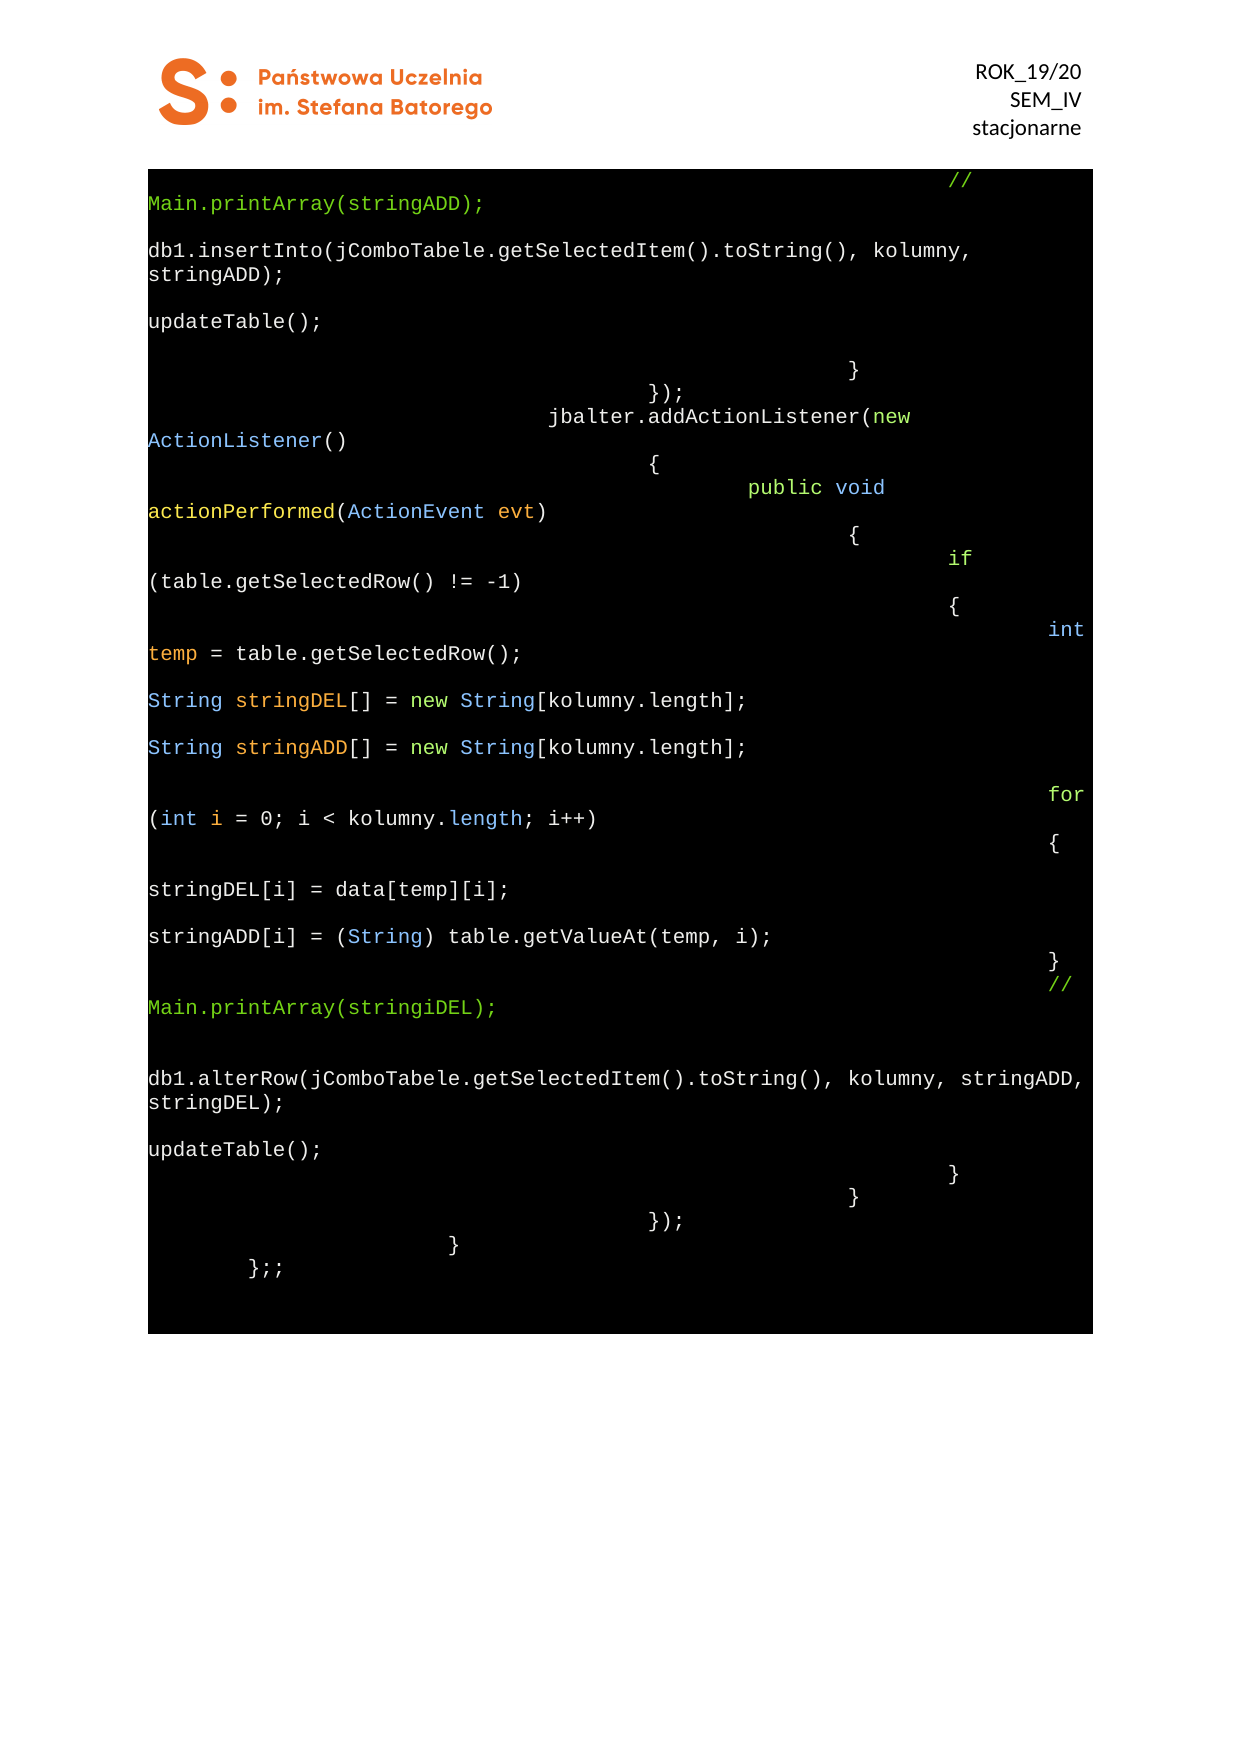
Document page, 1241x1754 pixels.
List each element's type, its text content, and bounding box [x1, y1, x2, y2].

text if (table.getSelectedRow() != -1) [148, 548, 1093, 595]
text db1.insertInto(jComboTabele.getSelectedItem().toString(), kolumny, stringADD); [148, 217, 1093, 288]
text } [148, 1234, 1093, 1257]
text jbalter.addActionListener(new ActionListener() [148, 406, 1093, 453]
text }); [148, 382, 1093, 406]
text updateTable(); [148, 1115, 1093, 1163]
text int temp = table.getSelectedRow(); [148, 619, 1093, 666]
text for (int i = 0; i < kolumny.length; i++) [148, 784, 1093, 832]
text } [148, 1163, 1093, 1186]
text // Main.printArray(stringiDEL); [148, 973, 1093, 1021]
text public void actionPerformed(ActionEvent evt) [148, 477, 1093, 524]
text String stringDEL[] = new String[kolumny.length]; [148, 666, 1093, 713]
text updateTable(); [148, 288, 1093, 335]
text { [148, 832, 1093, 855]
picture [158, 58, 492, 125]
text };; [148, 1257, 1093, 1281]
text String stringADD[] = new String[kolumny.length]; [148, 713, 1093, 761]
text } [148, 359, 1093, 382]
text stringDEL[i] = data[temp][i]; [148, 855, 1093, 903]
text }); [148, 1210, 1093, 1234]
text } [148, 1186, 1093, 1210]
text stringADD[i] = (String) table.getValueAt(temp, i); [148, 903, 1093, 950]
text { [148, 453, 1093, 477]
text } [148, 950, 1093, 973]
text { [148, 524, 1093, 548]
text db1.alterRow(jComboTabele.getSelectedItem().toString(), kolumny, stringADD, stringDEL); [148, 1044, 1093, 1115]
text { [148, 595, 1093, 619]
text // Main.printArray(stringADD); [148, 169, 1093, 217]
